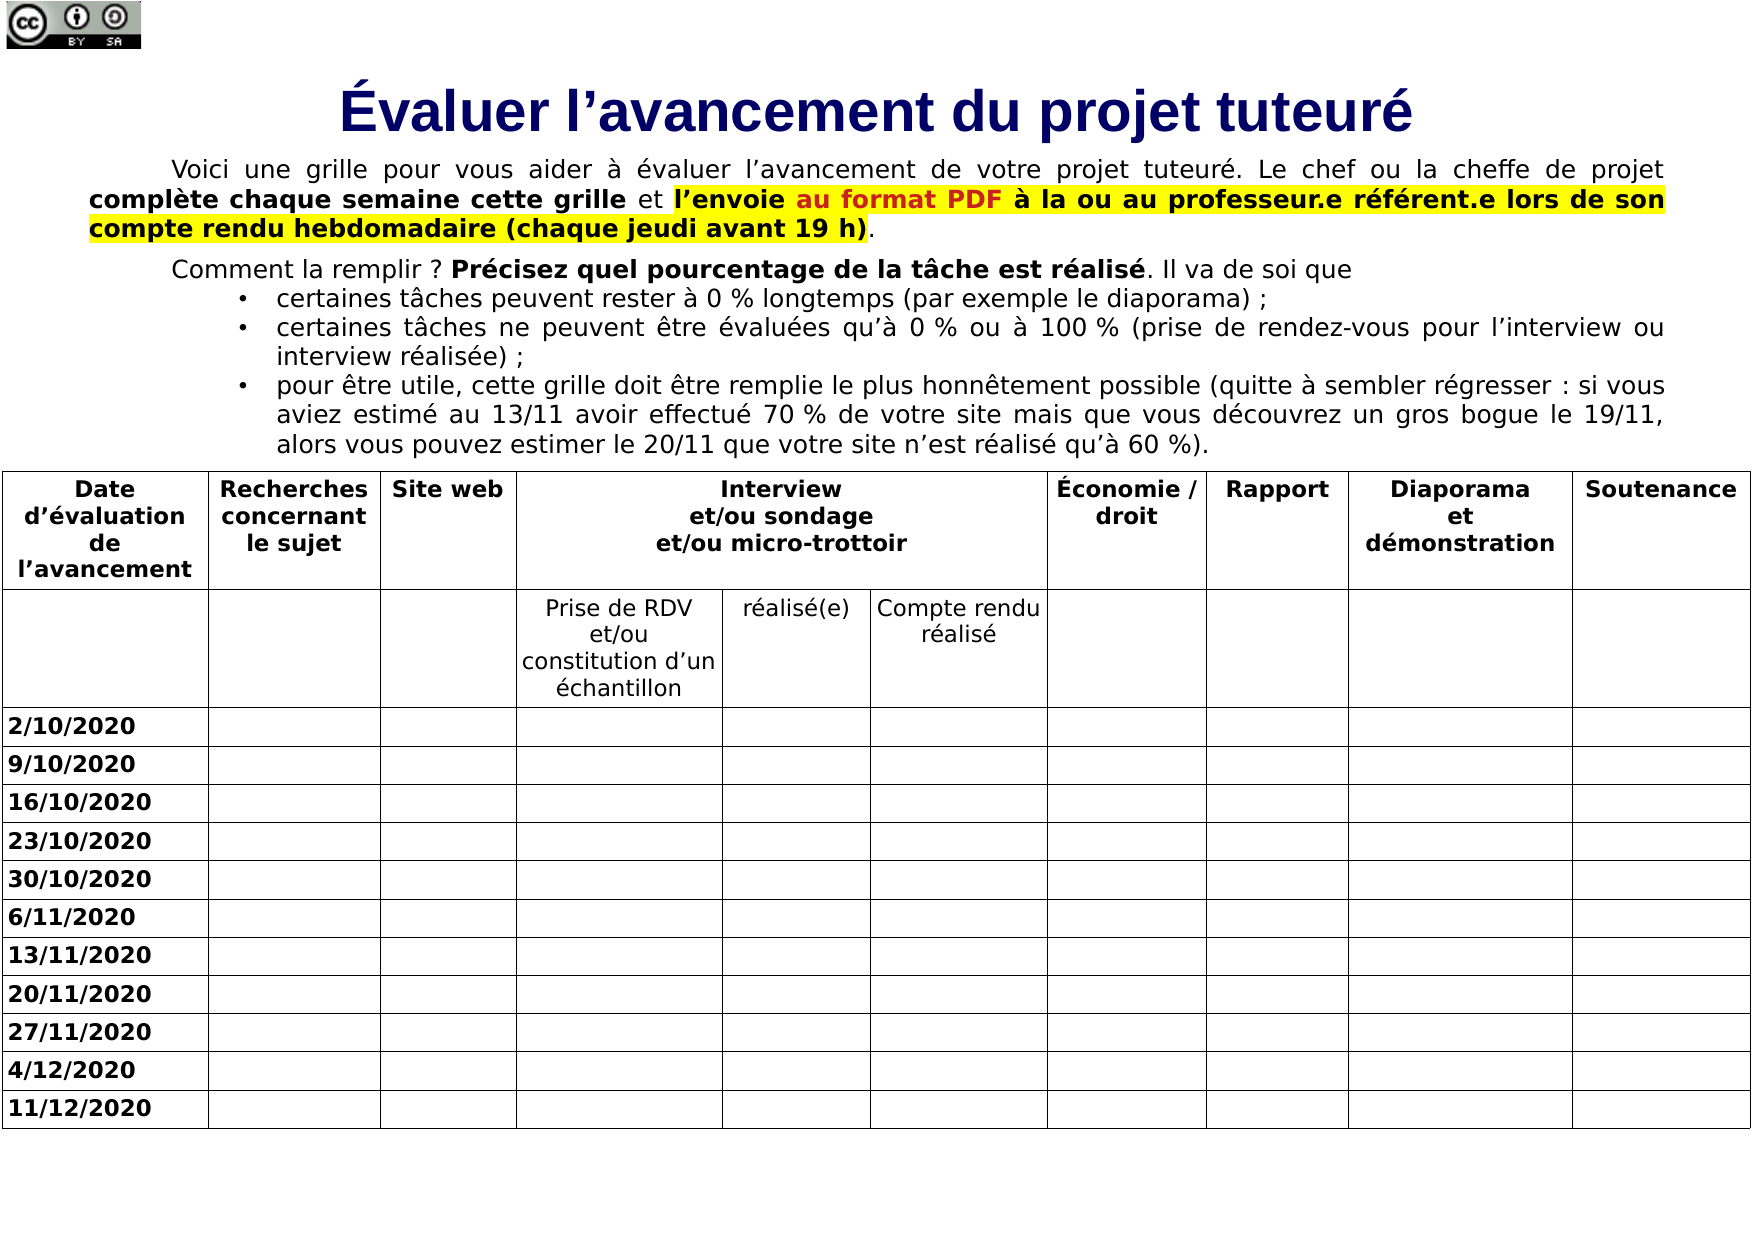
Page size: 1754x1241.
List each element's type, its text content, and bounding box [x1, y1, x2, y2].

table_cell [1048, 1091, 1206, 1128]
table_cell [209, 823, 380, 860]
table_cell [1349, 1052, 1572, 1089]
table_cell Compte rendu réalisé [871, 590, 1047, 707]
table_cell [1349, 785, 1572, 822]
table_cell [1207, 938, 1348, 975]
table_cell [1048, 747, 1206, 784]
table_cell [381, 590, 516, 707]
table_cell [1349, 590, 1572, 707]
table_cell [1048, 1014, 1206, 1051]
table_cell [209, 785, 380, 822]
table_cell [517, 900, 722, 937]
list certaines tâches ne peuvent être évaluées qu’à 0 % ou à 100 % (prise de rendez-vous pour l’interview ou interview réalisée) ; [238, 313, 1665, 372]
table_cell [1573, 708, 1750, 746]
table_header Soutenance [1573, 472, 1750, 589]
table_header Rapport [1207, 472, 1348, 589]
table_cell 20/11/2020 [3, 976, 208, 1013]
table_cell [209, 861, 380, 898]
table_cell [1207, 1091, 1348, 1128]
table_cell [1349, 900, 1572, 937]
table_cell [1207, 1052, 1348, 1089]
table_cell [1048, 785, 1206, 822]
table_cell [517, 785, 722, 822]
table_cell [209, 747, 380, 784]
table_header Date d’évaluation de l’avancement [3, 472, 208, 589]
table_cell [723, 1091, 870, 1128]
table_cell 11/12/2020 [3, 1091, 208, 1128]
table_cell [517, 1091, 722, 1128]
table_cell [381, 785, 516, 822]
table_cell [209, 1052, 380, 1089]
table_cell [723, 785, 870, 822]
table_cell [1573, 747, 1750, 784]
table_cell [1573, 861, 1750, 898]
table_cell [517, 861, 722, 898]
table_cell [1573, 1052, 1750, 1089]
table_cell [1048, 590, 1206, 707]
table_cell [517, 1014, 722, 1051]
table_cell [871, 785, 1047, 822]
table_cell Prise de RDV et/ou constitution d’un échantillon [517, 590, 722, 707]
table_cell [381, 1052, 516, 1089]
table_cell [1048, 976, 1206, 1013]
table_cell [381, 938, 516, 975]
table_cell [1573, 1014, 1750, 1051]
table_cell [1207, 823, 1348, 860]
table_cell [723, 708, 870, 746]
table_cell [381, 900, 516, 937]
table_cell [209, 900, 380, 937]
table_cell [381, 1014, 516, 1051]
table_cell [871, 747, 1047, 784]
table_cell [1573, 1091, 1750, 1128]
table_cell [209, 708, 380, 746]
table_cell [1573, 590, 1750, 707]
table_cell [381, 823, 516, 860]
table_cell [517, 708, 722, 746]
table_header Recherches concernant le sujet [209, 472, 380, 589]
table_cell [871, 1014, 1047, 1051]
list pour être utile, cette grille doit être remplie le plus honnêtement possible (quitte à sembler régresser : si vous aviez estimé au 13/11 avoir effectué 70 % de votre site mais que vous découvrez un gros bogue le 19/11, alors vous pouvez estimer le 20/11 que votre site n’est réalisé qu’à 60 %). [238, 372, 1665, 459]
table_cell [871, 708, 1047, 746]
table_cell [871, 823, 1047, 860]
table_cell [209, 1014, 380, 1051]
table_cell [1048, 1052, 1206, 1089]
table_cell [871, 861, 1047, 898]
table_cell 27/11/2020 [3, 1014, 208, 1051]
table_cell [723, 900, 870, 937]
subtitle Évaluer l’avancement du projet tuteuré [88, 77, 1665, 144]
table_cell [381, 747, 516, 784]
table_cell [1573, 785, 1750, 822]
table_cell [1349, 861, 1572, 898]
table_cell [1048, 938, 1206, 975]
table_cell [517, 1052, 722, 1089]
table_cell 2/10/2020 [3, 708, 208, 746]
table_cell [1573, 823, 1750, 860]
table_cell [1349, 708, 1572, 746]
table_cell [1349, 1091, 1572, 1128]
table_cell [1207, 861, 1348, 898]
table_cell [209, 1091, 380, 1128]
table_cell [381, 861, 516, 898]
table_cell 23/10/2020 [3, 823, 208, 860]
table_cell [209, 590, 380, 707]
table_cell [381, 1091, 516, 1128]
table_cell [1349, 1014, 1572, 1051]
table_cell [209, 938, 380, 975]
table_cell [871, 1052, 1047, 1089]
table_cell [723, 1014, 870, 1051]
table_cell [1207, 747, 1348, 784]
list certaines tâches peuvent rester à 0 % longtemps (par exemple le diaporama) ; [238, 284, 1665, 313]
table_cell [1349, 823, 1572, 860]
table_header Site web [381, 472, 516, 589]
table_cell [1573, 938, 1750, 975]
table_cell [723, 823, 870, 860]
table_cell [1048, 861, 1206, 898]
table_cell [517, 976, 722, 1013]
table_cell [209, 976, 380, 1013]
table_cell [1349, 976, 1572, 1013]
table_cell 30/10/2020 [3, 861, 208, 898]
table_cell [871, 1091, 1047, 1128]
table_cell 13/11/2020 [3, 938, 208, 975]
picture [6, 1, 142, 49]
table_cell [381, 708, 516, 746]
table_header Interview et/ou sondage et/ou micro-trottoir [517, 472, 1047, 589]
table_cell 6/11/2020 [3, 900, 208, 937]
table_cell [517, 823, 722, 860]
table_cell [517, 938, 722, 975]
table_cell [1349, 938, 1572, 975]
table_cell [3, 590, 208, 707]
table_cell [871, 976, 1047, 1013]
table_cell [1048, 823, 1206, 860]
table_cell [1349, 747, 1572, 784]
table_cell réalisé(e) [723, 590, 870, 707]
table_cell [517, 747, 722, 784]
table_cell [1207, 590, 1348, 707]
table_header Économie / droit [1048, 472, 1206, 589]
table_cell [1048, 708, 1206, 746]
table_cell [723, 747, 870, 784]
table_cell [723, 976, 870, 1013]
table_header Diaporama et démonstration [1349, 472, 1572, 589]
table_cell [1048, 900, 1206, 937]
table_cell [1573, 976, 1750, 1013]
table_cell [723, 938, 870, 975]
table_cell [381, 976, 516, 1013]
text Voici une grille pour vous aider à évaluer l’avancement de votre projet tuteuré. Le chef ou la cheffe de projet complète chaque semaine cette grille et l’envoie au format PDF à la ou au professeur.e référent.e lors de son compte rendu hebdomadaire (chaque jeudi avant 19 h). [88, 156, 1665, 243]
table_cell [1573, 900, 1750, 937]
table_cell [1207, 900, 1348, 937]
table_cell 16/10/2020 [3, 785, 208, 822]
table_cell [1207, 708, 1348, 746]
table_cell [1207, 976, 1348, 1013]
table_cell [871, 900, 1047, 937]
text Comment la remplir ? Précisez quel pourcentage de la tâche est réalisé. Il va de soi que [88, 255, 1665, 284]
table_cell [871, 938, 1047, 975]
table_cell [723, 861, 870, 898]
table_cell 9/10/2020 [3, 747, 208, 784]
table_cell [723, 1052, 870, 1089]
table_cell 4/12/2020 [3, 1052, 208, 1089]
table_cell [1207, 1014, 1348, 1051]
table_cell [1207, 785, 1348, 822]
